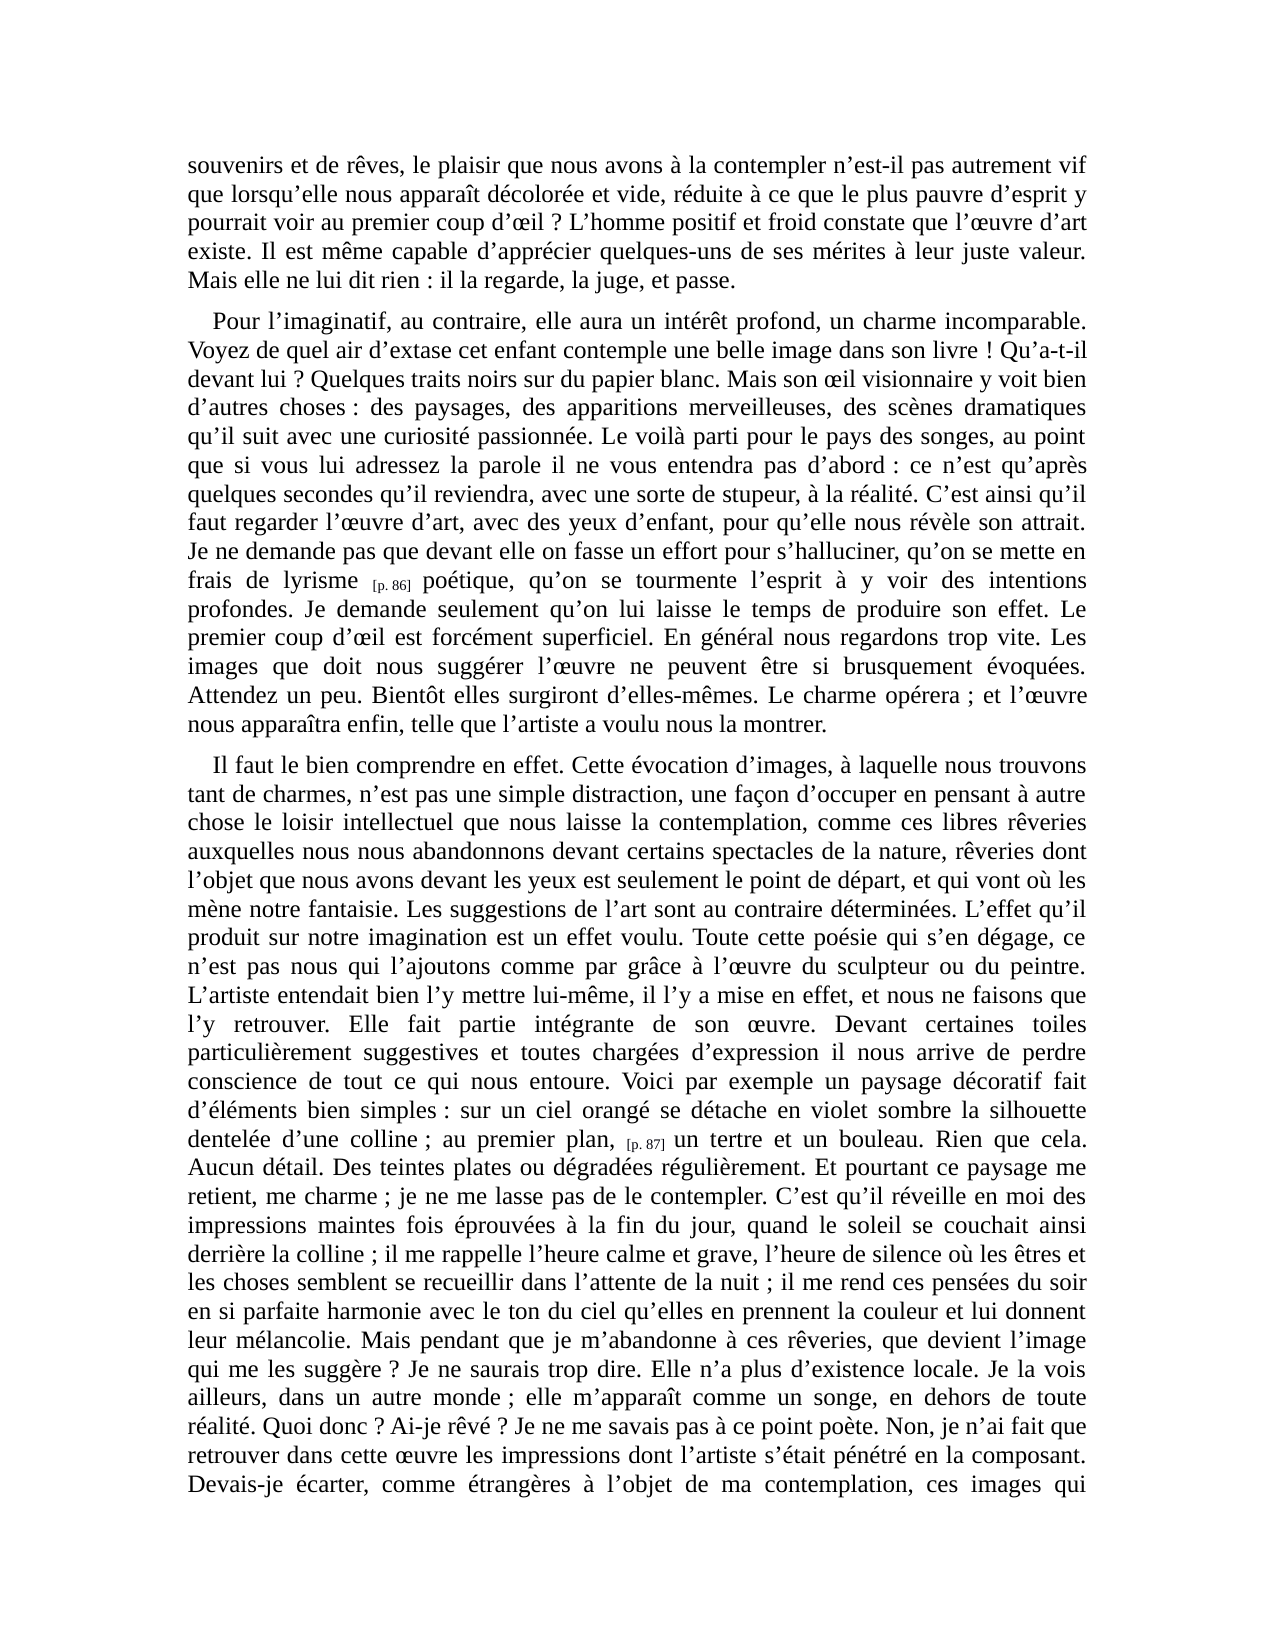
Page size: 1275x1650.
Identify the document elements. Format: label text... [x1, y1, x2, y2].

text Pour l’imaginatif, au contraire, elle aura un intérêt profond, un charme incomparable. Voyez de quel air d’extase cet enfant contemple une belle image dans son livre ! Qu’a-t-il devant lui ? Quelques traits noirs sur du papier blanc. Mais son œil visionnaire y voit bien d’autres choses : des paysages, des apparitions merveilleuses, des scènes dramatiques qu’il suit avec une curiosité passionnée. Le voilà parti pour le pays des songes, au point que si vous lui adressez la parole il ne vous entendra pas d’abord : ce n’est qu’après quelques secondes qu’il reviendra, avec une sorte de stupeur, à la réalité. C’est ainsi qu’il faut regarder l’œuvre d’art, avec des yeux d’enfant, pour qu’elle nous révèle son attrait. Je ne demande pas que devant elle on fasse un effort pour s’halluciner, qu’on se mette en frais de lyrisme [p. 86] poétique, qu’on se tourmente l’esprit à y voir des intentions profondes. Je demande seulement qu’on lui laisse le temps de produire son effet. Le premier coup d’œil est forcément superficiel. En général nous regardons trop vite. Les images que doit nous suggérer l’œuvre ne peuvent être si brusquement évoquées. Attendez un peu. Bientôt elles surgiront d’elles-mêmes. Le charme opérera ; et l’œuvre nous apparaîtra enfin, telle que l’artiste a voulu nous la montrer. [187, 306, 1087, 737]
text Il faut le bien comprendre en effet. Cette évocation d’images, à laquelle nous trouvons tant de charmes, n’est pas une simple distraction, une façon d’occuper en pensant à autre chose le loisir intellectuel que nous laisse la contemplation, comme ces libres rêveries auxquelles nous nous abandonnons devant certains spectacles de la nature, rêveries dont l’objet que nous avons devant les yeux est seulement le point de départ, et qui vont où les mène notre fantaisie. Les suggestions de l’art sont au contraire déterminées. L’effet qu’il produit sur notre imagination est un effet voulu. Toute cette poésie qui s’en dégage, ce n’est pas nous qui l’ajoutons comme par grâce à l’œuvre du sculpteur ou du peintre. L’artiste entendait bien l’y mettre lui-même, il l’y a mise en effet, et nous ne faisons que l’y retrouver. Elle fait partie intégrante de son œuvre. Devant certaines toiles particulièrement suggestives et toutes chargées d’expression il nous arrive de perdre conscience de tout ce qui nous entoure. Voici par exemple un paysage décoratif fait d’éléments bien simples : sur un ciel orangé se détache en violet sombre la silhouette dentelée d’une colline ; au premier plan, [p. 87] un tertre et un bouleau. Rien que cela. Aucun détail. Des teintes plates ou dégradées régulièrement. Et pourtant ce paysage me retient, me charme ; je ne me lasse pas de le contempler. C’est qu’il réveille en moi des impressions maintes fois éprouvées à la fin du jour, quand le soleil se couchait ainsi derrière la colline ; il me rappelle l’heure calme et grave, l’heure de silence où les êtres et les choses semblent se recueillir dans l’attente de la nuit ; il me rend ces pensées du soir en si parfaite harmonie avec le ton du ciel qu’elles en prennent la couleur et lui donnent leur mélancolie. Mais pendant que je m’abandonne à ces rêveries, que devient l’image qui me les suggère ? Je ne saurais trop dire. Elle n’a plus d’existence locale. Je la vois ailleurs, dans un autre monde ; elle m’apparaît comme un songe, en dehors de toute réalité. Quoi donc ? Ai-je rêvé ? Je ne me savais pas à ce point poète. Non, je n’ai fait que retrouver dans cette œuvre les impressions dont l’artiste s’était pénétré en la composant. Devais-je écarter, comme étrangères à l’objet de ma contemplation, ces images qui [187, 750, 1087, 1497]
text souvenirs et de rêves, le plaisir que nous avons à la contempler n’est-il pas autrement vif que lorsqu’elle nous apparaît décolorée et vide, réduite à ce que le plus pauvre d’esprit y pourrait voir au premier coup d’œil ? L’homme positif et froid constate que l’œuvre d’art existe. Il est même capable d’apprécier quelques-uns de ses mérites à leur juste valeur. Mais elle ne lui dit rien : il la regarde, la juge, et passe. [187, 150, 1087, 294]
